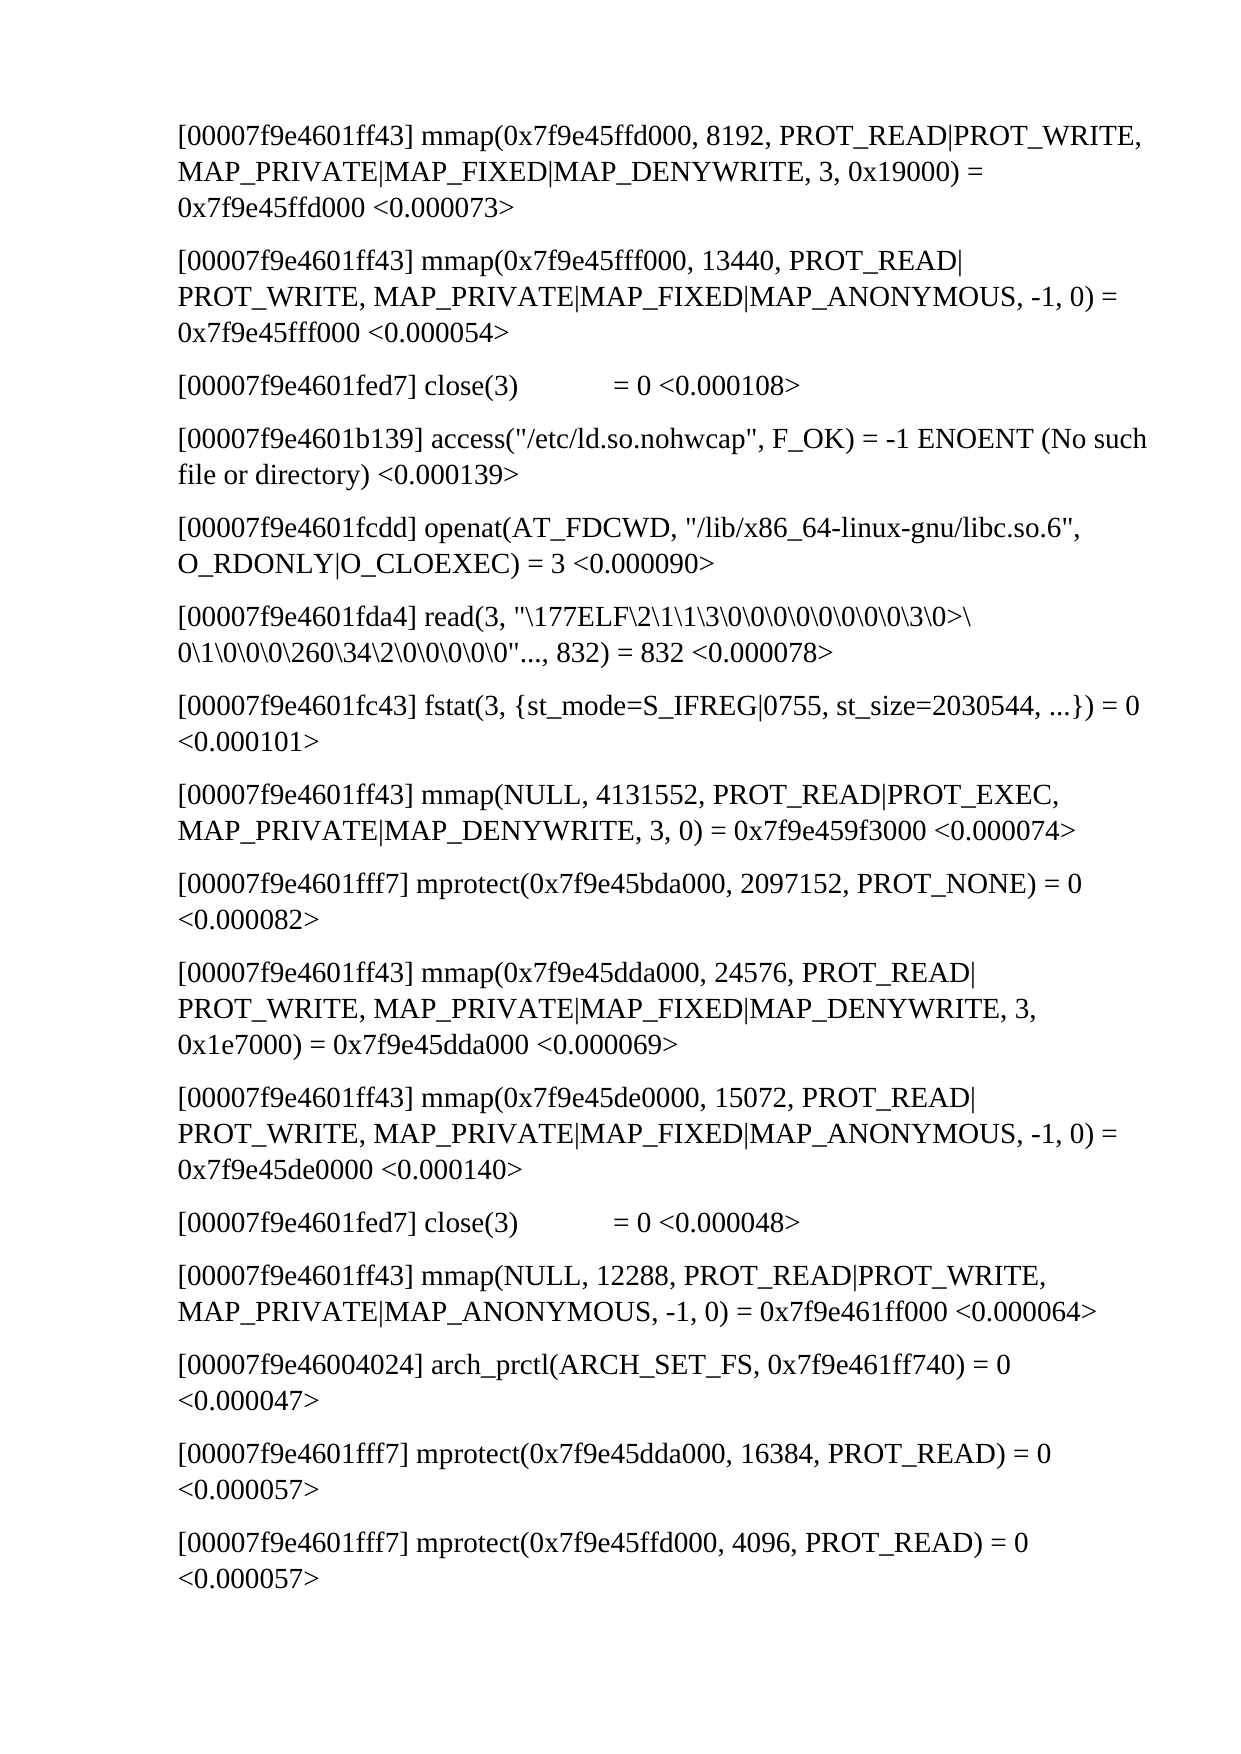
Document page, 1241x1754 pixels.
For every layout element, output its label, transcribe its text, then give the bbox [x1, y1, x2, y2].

text [00007f9e4601ff43] mmap(0x7f9e45fff000, 13440, PROT_READ|PROT_WRITE, MAP_PRIVATE|MAP_FIXED|MAP_ANONYMOUS, -1, 0) = 0x7f9e45fff000 <0.000054> [177, 243, 1152, 349]
text [00007f9e4601fed7] close(3) = 0 <0.000048> [177, 1205, 1152, 1239]
text [00007f9e4601ff43] mmap(0x7f9e45dda000, 24576, PROT_READ|PROT_WRITE, MAP_PRIVATE|MAP_FIXED|MAP_DENYWRITE, 3, 0x1e7000) = 0x7f9e45dda000 <0.000069> [177, 955, 1152, 1061]
text [00007f9e4601ff43] mmap(NULL, 4131552, PROT_READ|PROT_EXEC, MAP_PRIVATE|MAP_DENYWRITE, 3, 0) = 0x7f9e459f3000 <0.000074> [177, 777, 1152, 847]
text [00007f9e4601fc43] fstat(3, {st_mode=S_IFREG|0755, st_size=2030544, ...}) = 0 <0.000101> [177, 688, 1152, 758]
text [00007f9e4601fda4] read(3, "\177ELF\2\1\1\3\0\0\0\0\0\0\0\0\3\0>\0\1\0\0\0\260\34\2\0\0\0\0\0"..., 832) = 832 <0.000078> [177, 599, 1152, 669]
text [00007f9e4601fff7] mprotect(0x7f9e45ffd000, 4096, PROT_READ) = 0 <0.000057> [177, 1525, 1152, 1594]
text [00007f9e4601b139] access("/etc/ld.so.nohwcap", F_OK) = -1 ENOENT (No such file or directory) <0.000139> [177, 421, 1152, 491]
text [00007f9e46004024] arch_prctl(ARCH_SET_FS, 0x7f9e461ff740) = 0 <0.000047> [177, 1347, 1152, 1417]
text [00007f9e4601fed7] close(3) = 0 <0.000108> [177, 368, 1152, 402]
text [00007f9e4601ff43] mmap(0x7f9e45ffd000, 8192, PROT_READ|PROT_WRITE, MAP_PRIVATE|MAP_FIXED|MAP_DENYWRITE, 3, 0x19000) = 0x7f9e45ffd000 <0.000073> [177, 118, 1152, 224]
text [00007f9e4601ff43] mmap(0x7f9e45de0000, 15072, PROT_READ|PROT_WRITE, MAP_PRIVATE|MAP_FIXED|MAP_ANONYMOUS, -1, 0) = 0x7f9e45de0000 <0.000140> [177, 1080, 1152, 1186]
text [00007f9e4601fff7] mprotect(0x7f9e45bda000, 2097152, PROT_NONE) = 0 <0.000082> [177, 866, 1152, 936]
text [00007f9e4601fcdd] openat(AT_FDCWD, "/lib/x86_64-linux-gnu/libc.so.6", O_RDONLY|O_CLOEXEC) = 3 <0.000090> [177, 510, 1152, 580]
text [00007f9e4601ff43] mmap(NULL, 12288, PROT_READ|PROT_WRITE, MAP_PRIVATE|MAP_ANONYMOUS, -1, 0) = 0x7f9e461ff000 <0.000064> [177, 1258, 1152, 1328]
text [00007f9e4601fff7] mprotect(0x7f9e45dda000, 16384, PROT_READ) = 0 <0.000057> [177, 1436, 1152, 1506]
